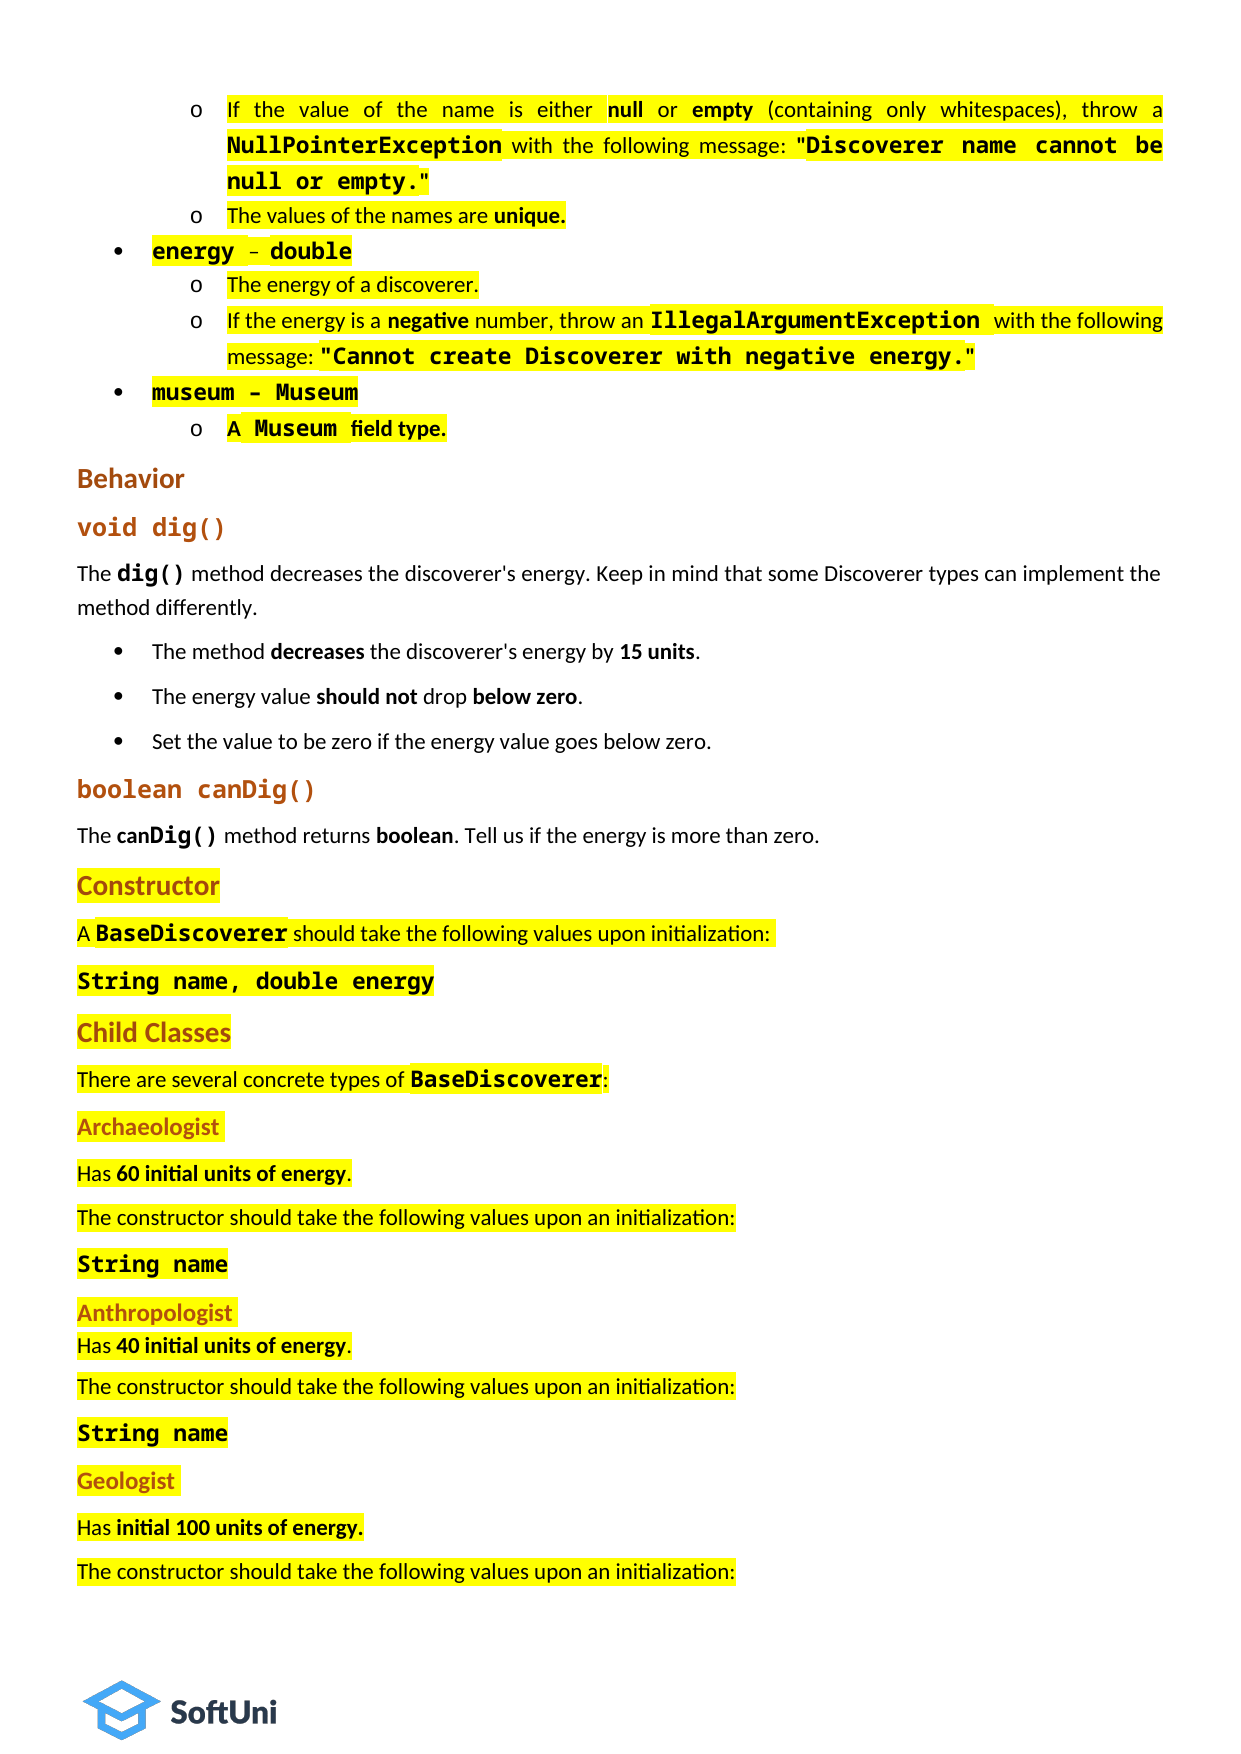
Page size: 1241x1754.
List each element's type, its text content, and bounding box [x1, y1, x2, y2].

list Set the value to be zero if the energy value goes below zero. [114, 727, 1163, 755]
text Archaeologist [77, 1111, 1163, 1142]
text The constructor should take the following values upon an initialization: [77, 1557, 1163, 1586]
list A Museum field type. [189, 412, 1163, 443]
subtitle Constructor [77, 867, 1163, 903]
text The constructor should take the following values upon an initialization: [77, 1372, 1163, 1400]
text Has 60 initial units of energy. [77, 1159, 1163, 1187]
list The energy of а discoverer. [189, 271, 1163, 300]
text Has initial 100 units of energy. [77, 1513, 1163, 1541]
subtitle void dig() [77, 510, 1163, 544]
text There are several concrete types of BaseDiscoverer: [77, 1063, 1163, 1094]
subtitle Child Classes [77, 1014, 1163, 1049]
text The dig() method decreases the discoverer's energy. Keep in mind that some Discoverer types can implement the method differently. [77, 557, 1163, 621]
text Has 40 initial units of energy. [77, 1332, 1163, 1360]
subtitle boolean canDig() [77, 772, 1163, 806]
subtitle Behavior [77, 461, 1163, 496]
list The energy value should not drop below zero. [114, 682, 1163, 710]
list energy – double [114, 235, 1163, 266]
picture [76, 1674, 283, 1746]
text Anthropologist [77, 1297, 1163, 1327]
list The method decreases the discoverer's energy by 15 units. [114, 637, 1163, 666]
text Geologist [77, 1465, 1163, 1496]
text String name [77, 1248, 1163, 1279]
text A BaseDiscoverer should take the following values upon initialization: [77, 917, 1163, 948]
text String name, double energy [77, 965, 1163, 996]
text The constructor should take the following values upon an initialization: [77, 1203, 1163, 1232]
list If the energy is a negative number, throw an IllegalArgumentException with the following message: "Cannot create Discoverer with negative energy." [189, 304, 1163, 371]
text String name [77, 1417, 1163, 1448]
list The values of the names are unique. [189, 201, 1163, 230]
list museum – Museum [114, 376, 1163, 407]
list If the value of the name is either null or empty (containing only whitespaces), throw a NullPointerException with the following message: "Discoverer name cannot be null or empty." [189, 95, 1163, 196]
text The canDig() method returns boolean. Tell us if the energy is more than zero. [77, 819, 1163, 850]
